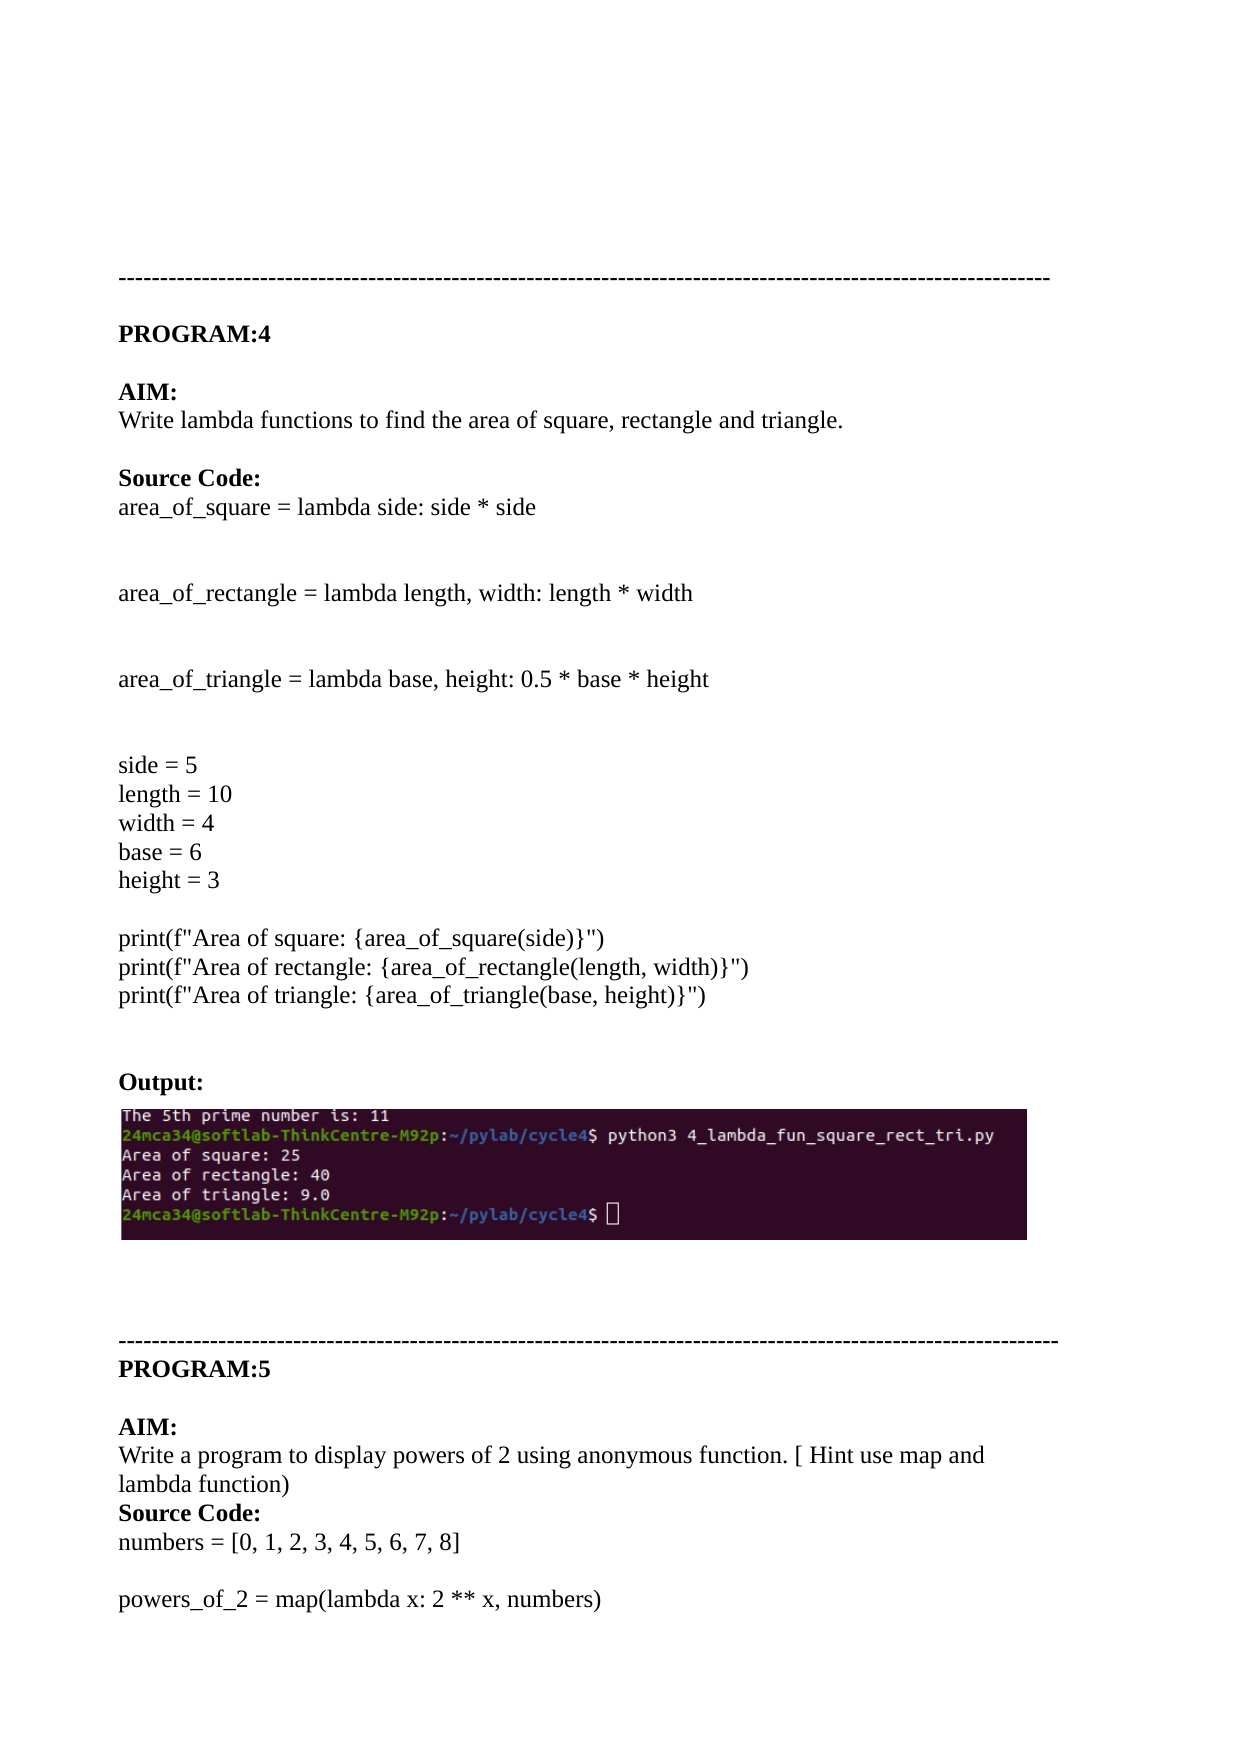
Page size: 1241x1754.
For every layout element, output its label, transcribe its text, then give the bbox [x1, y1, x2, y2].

text numbers = [0, 1, 2, 3, 4, 5, 6, 7, 8] [118, 1527, 1122, 1556]
text print(f"Area of triangle: {area_of_triangle(base, height)}") [118, 981, 1122, 1009]
text Output: [118, 1067, 1122, 1096]
text height = 3 [118, 866, 1122, 894]
text Source Code: [118, 463, 1122, 492]
text ---------------------------------------------------------------------------------------------------------------- [118, 262, 1122, 291]
text area_of_square = lambda side: side * side [118, 492, 1122, 521]
text length = 10 [118, 779, 1122, 808]
text lambda function) [118, 1469, 1122, 1498]
text width = 4 [118, 808, 1122, 837]
text AIM: [118, 377, 1122, 406]
text side = 5 [118, 751, 1122, 779]
text area_of_rectangle = lambda length, width: length * width [118, 578, 1122, 607]
text Write lambda functions to find the area of square, rectangle and triangle. [118, 406, 1122, 434]
text area_of_triangle = lambda base, height: 0.5 * base * height [118, 664, 1122, 693]
text print(f"Area of rectangle: {area_of_rectangle(length, width)}") [118, 952, 1122, 981]
text AIM: [118, 1412, 1122, 1441]
text -----------------------------------------------------------------------------------------------------------------PROGRAM:5 [118, 1326, 1122, 1383]
text powers_of_2 = map(lambda x: 2 ** x, numbers) [118, 1584, 1122, 1613]
text Write a program to display powers of 2 using anonymous function. [ Hint use map and [118, 1441, 1122, 1469]
text PROGRAM:4 [118, 319, 1122, 348]
text Source Code: [118, 1498, 1122, 1527]
text base = 6 [118, 837, 1122, 866]
text print(f"Area of square: {area_of_square(side)}") [118, 923, 1122, 952]
